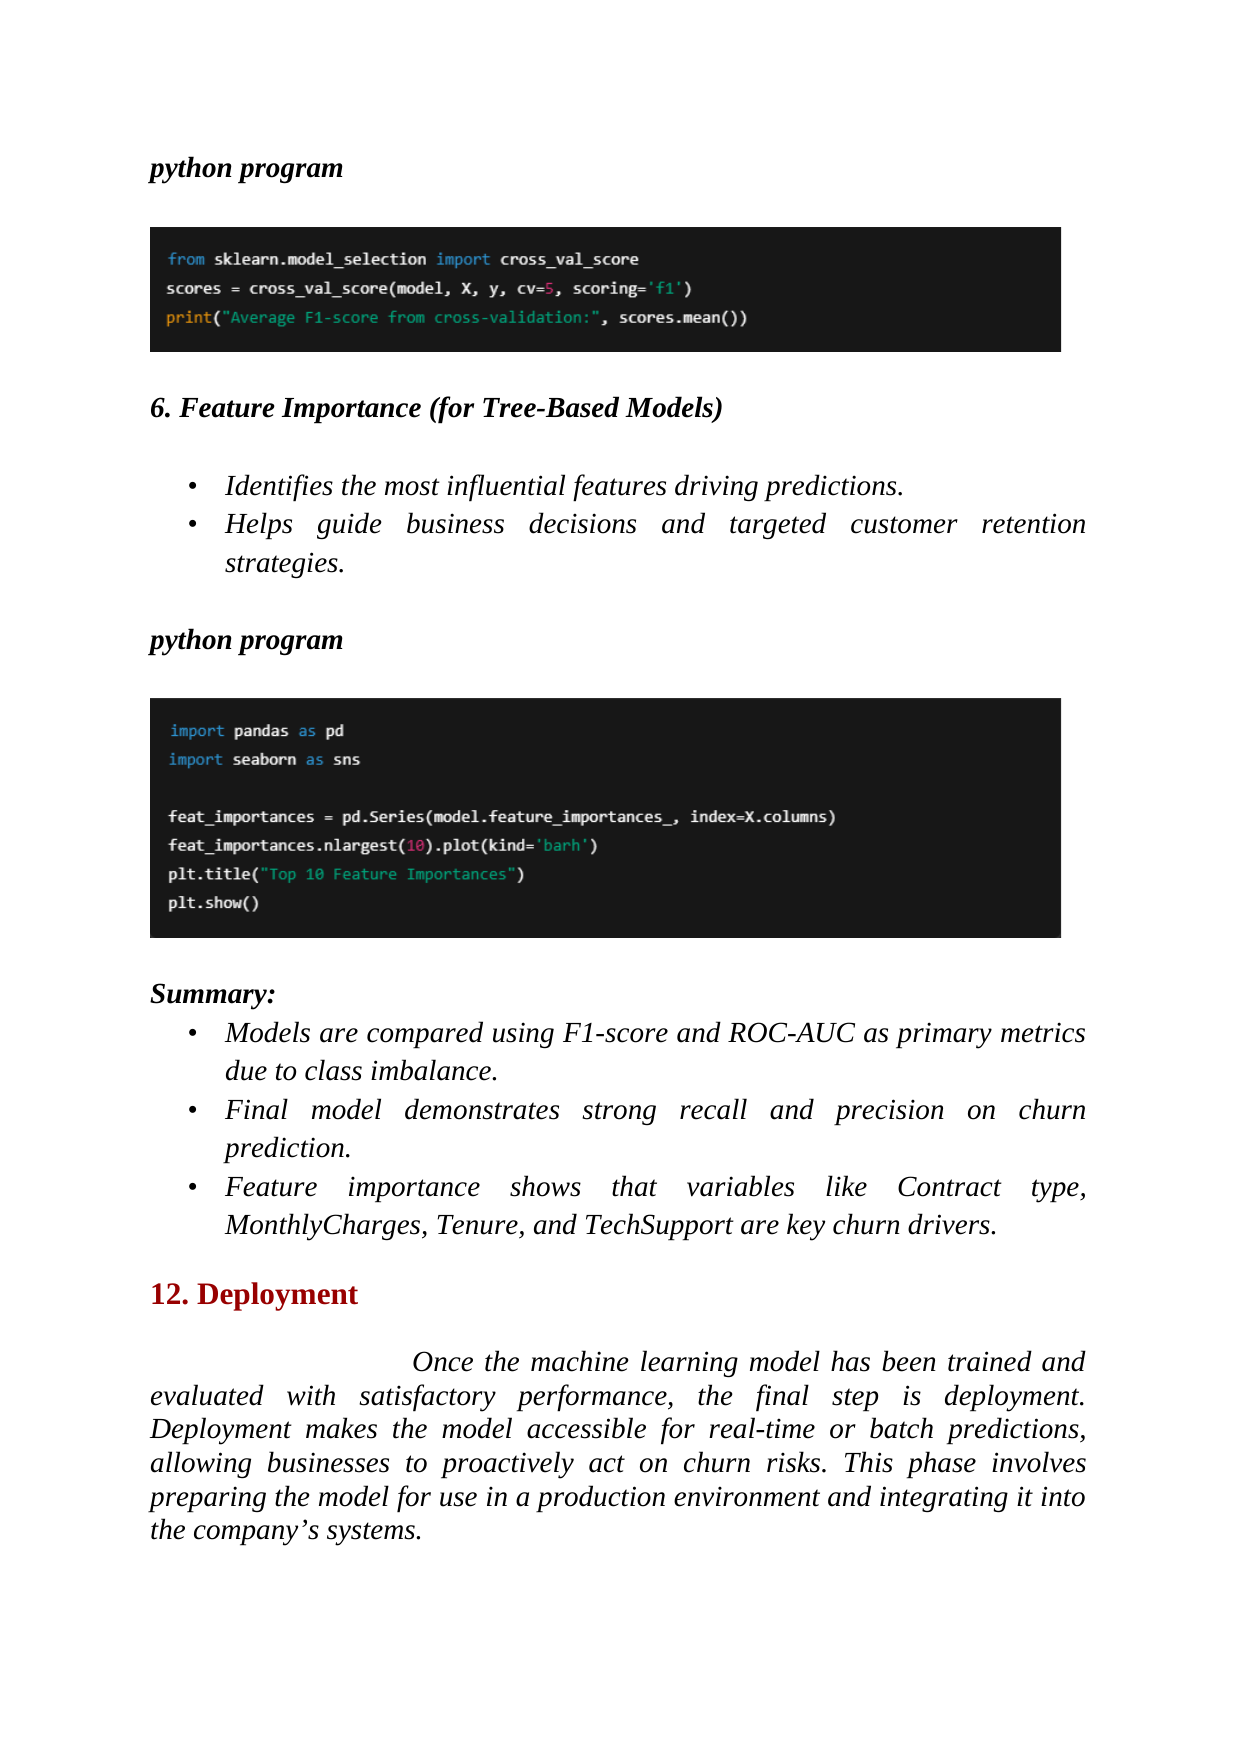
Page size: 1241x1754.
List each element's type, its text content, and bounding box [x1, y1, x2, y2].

text Once the machine learning model has been trained and evaluated with satisfactory performance, the final step is deployment. Deployment makes the model accessible for real-time or batch predictions, allowing businesses to proactively act on churn risks. This phase involves preparing the model for use in a production environment and integrating it into the company’s systems. [150, 1344, 1090, 1546]
text python program [150, 622, 1090, 655]
text python program [150, 150, 1090, 183]
text Summary: [150, 976, 1090, 1010]
list Models are compared using F1-score and ROC-AUC as primary metrics due to class imbalance. [187, 1015, 1090, 1087]
text 12. Deployment [150, 1275, 1090, 1311]
list Helps guide business decisions and targeted customer retention strategies. [187, 506, 1090, 578]
text 6. Feature Importance (for Tree-Based Models) [150, 391, 1090, 424]
list Final model demonstrates strong recall and precision on churn prediction. [187, 1092, 1090, 1164]
list Feature importance shows that variables like Contract type, MonthlyCharges, Tenure, and TechSupport are key churn drivers. [187, 1169, 1090, 1241]
list Identifies the most influential features driving predictions. [187, 468, 1090, 501]
